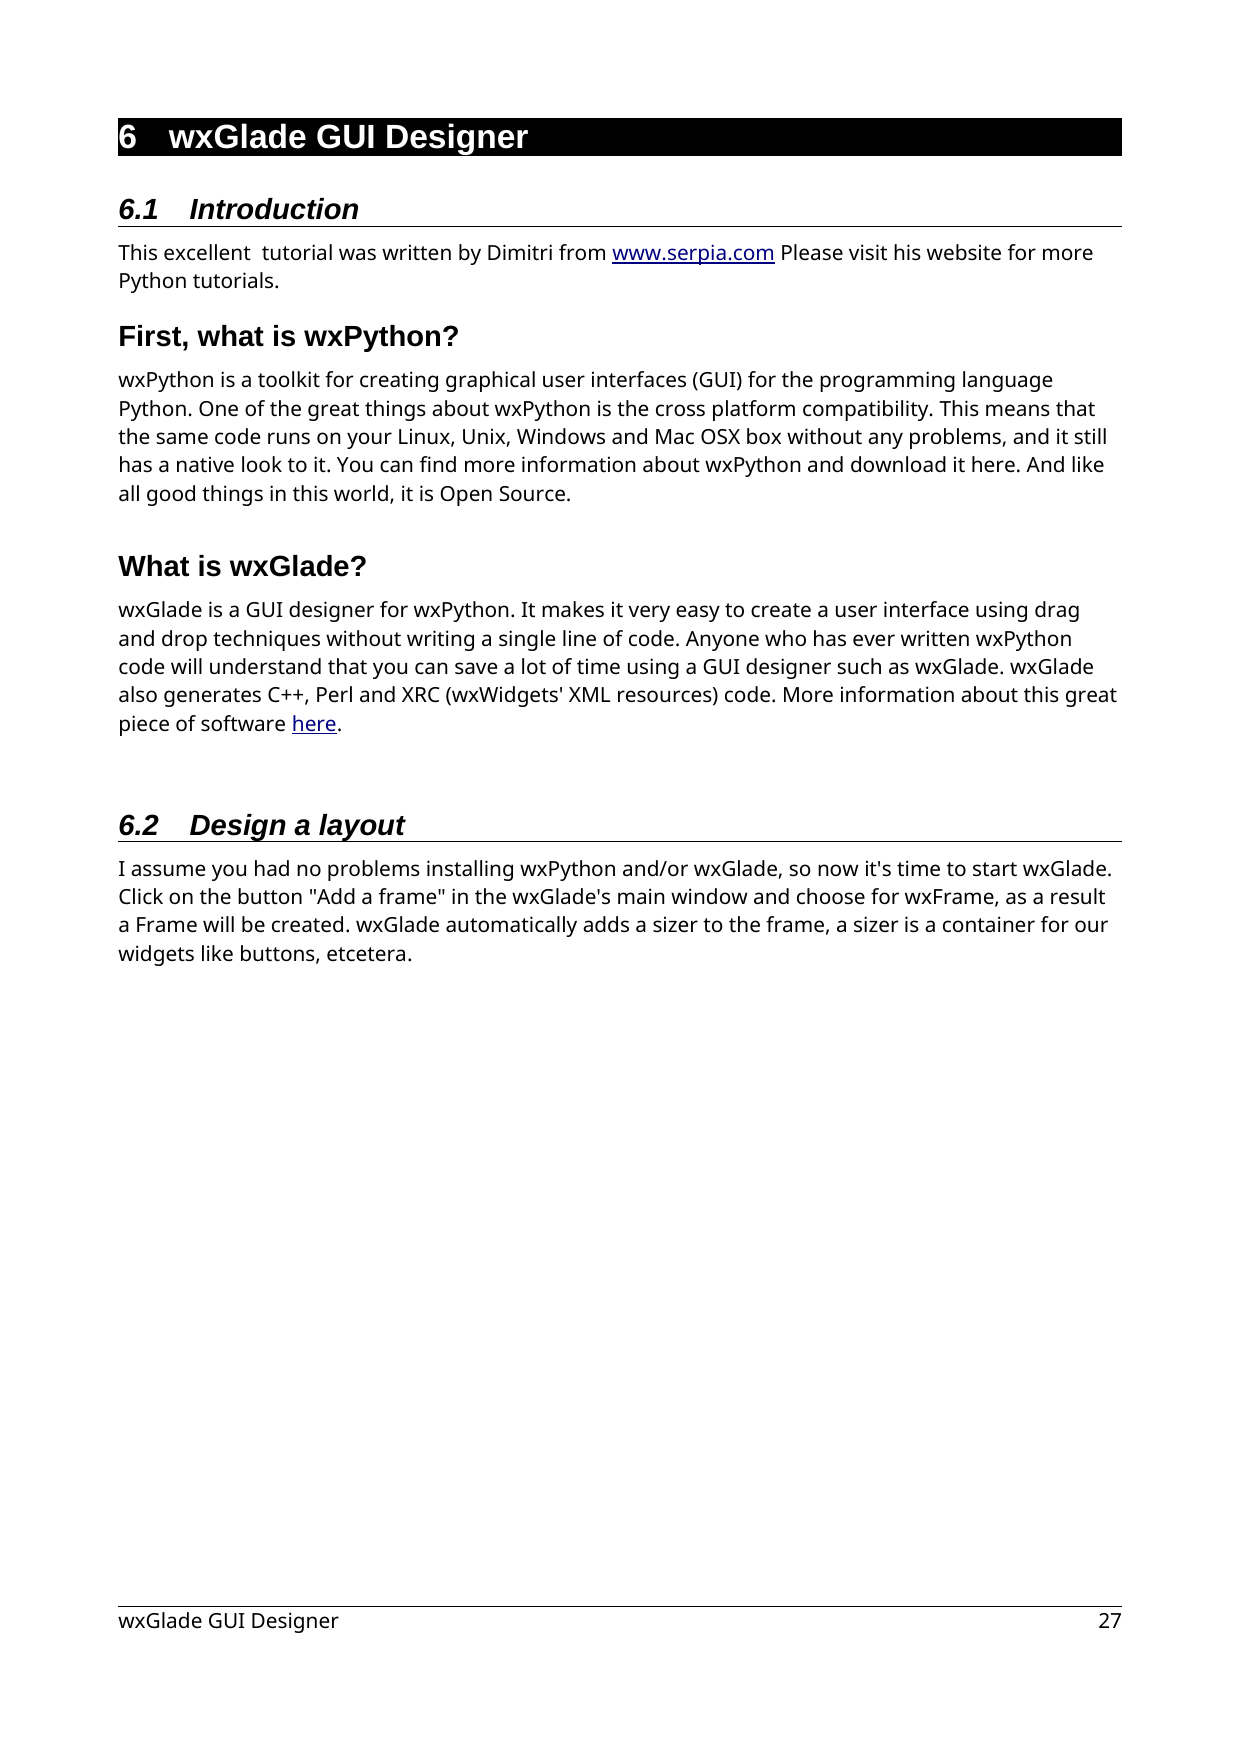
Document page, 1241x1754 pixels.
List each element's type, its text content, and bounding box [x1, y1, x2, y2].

text This excellent tutorial was written by Dimitri from www.serpia.com Please visit his website for more Python tutorials. [118, 238, 1122, 295]
text wxGlade is a GUI designer for wxPython. It makes it very easy to create a user interface using drag and drop techniques without writing a single line of code. Anyone who has ever written wxPython code will understand that you can save a lot of time using a GUI designer such as wxGlade. wxGlade also generates C++, Perl and XRC (wxWidgets' XML resources) code. More information about this great piece of software here. [118, 595, 1122, 766]
text wxPython is a toolkit for creating graphical user interfaces (GUI) for the programming language Python. One of the great things about wxPython is the cross platform compatibility. This means that the same code runs on your Linux, Unix, Windows and Mac OSX box without any problems, and it still has a native look to it. You can find more information about wxPython and download it here. And like all good things in this world, it is Open Source. [118, 365, 1122, 507]
subtitle Introduction [118, 193, 1122, 226]
subtitle What is wxGlade? [118, 550, 1122, 583]
subtitle First, what is wxPython? [118, 320, 1122, 353]
text I assume you had no problems installing wxPython and/or wxGlade, so now it's time to start wxGlade. Click on the button "Add a frame" in the wxGlade's main window and choose for wxFrame, as a result a Frame will be created. wxGlade automatically adds a sizer to the frame, a sizer is a container for our widgets like buttons, etcetera. [118, 854, 1122, 967]
subtitle Design a layout [118, 808, 1122, 841]
subtitle wxGlade GUI Designer [118, 118, 1122, 156]
